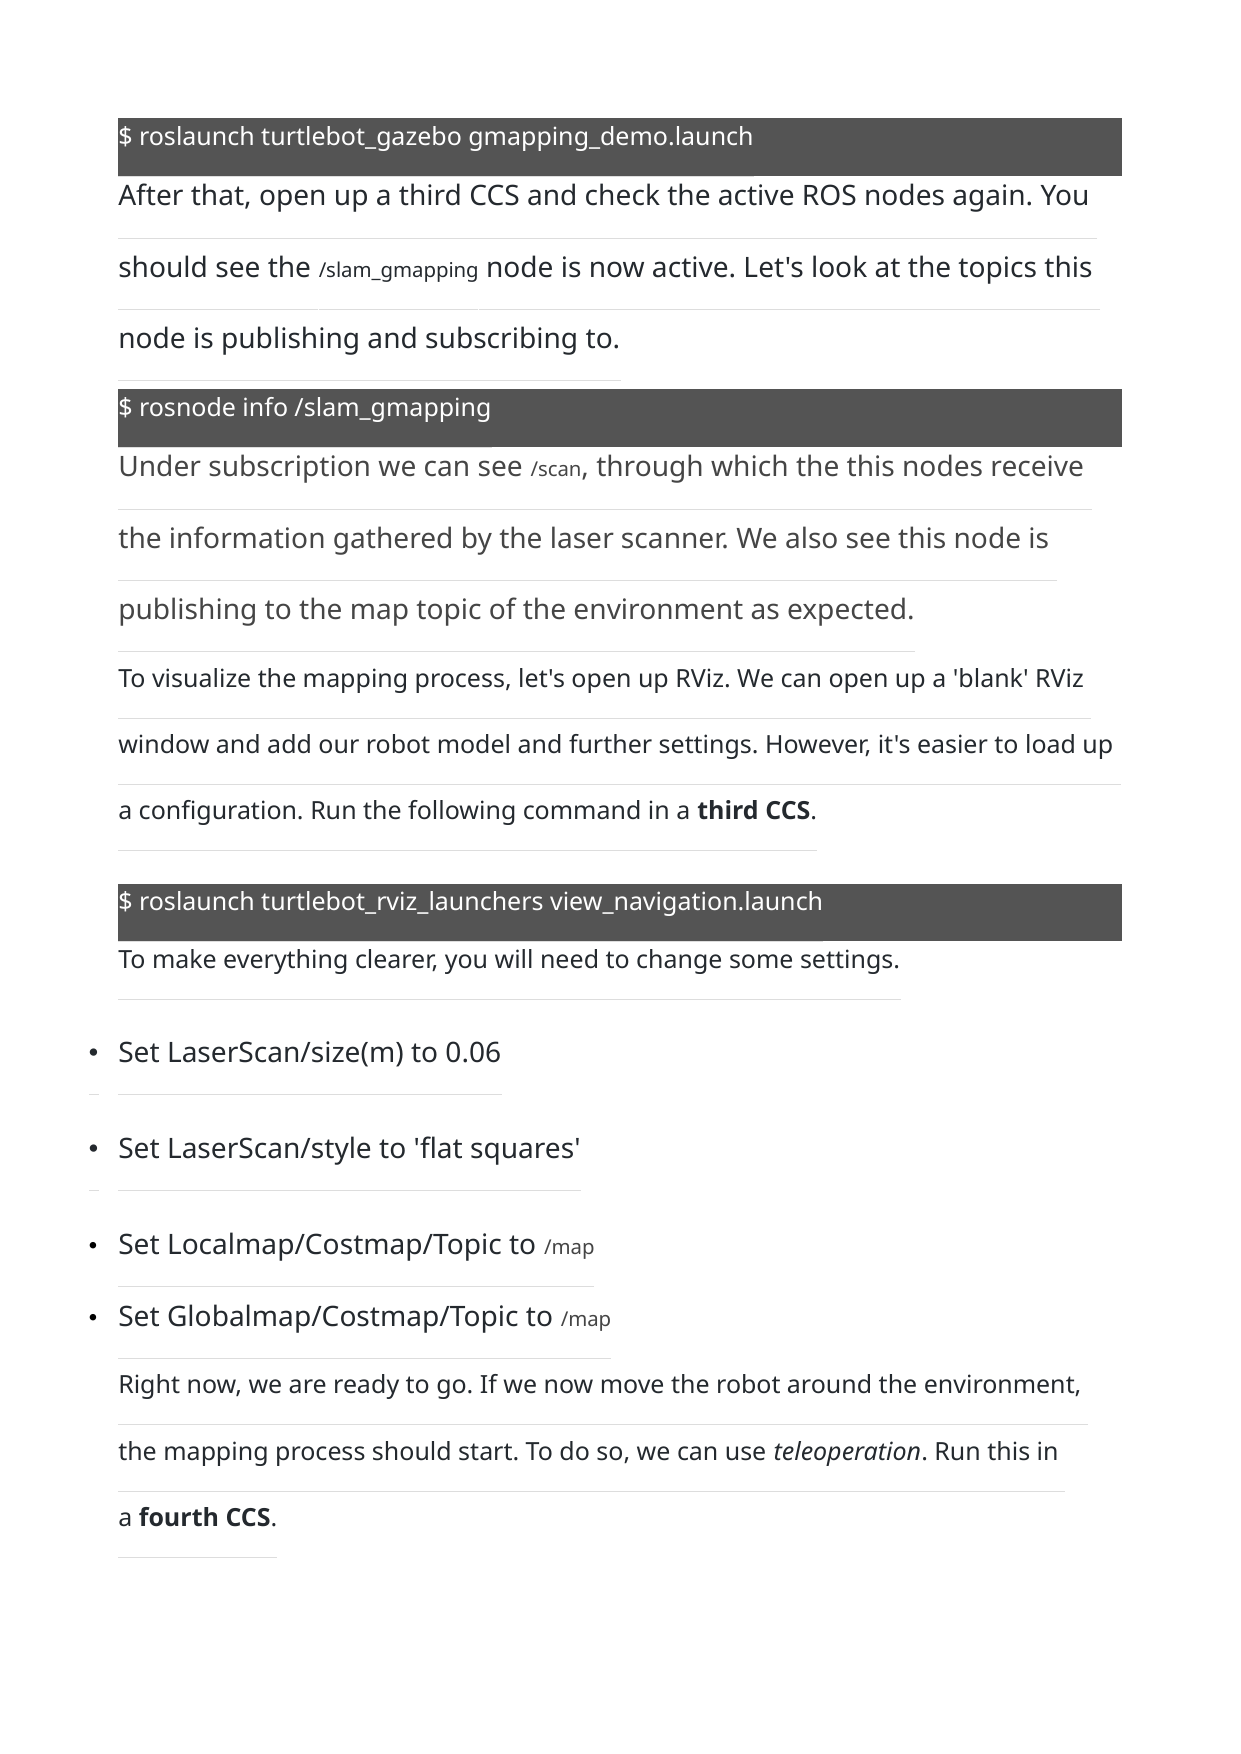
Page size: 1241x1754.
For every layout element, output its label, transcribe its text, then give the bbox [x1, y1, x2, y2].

text To make everything clearer, you will need to change some settings. [118, 941, 1122, 999]
text Under subscription we can see /scan, through which the this nodes receive the information gathered by the laser scanner. We also see this node is publishing to the map topic of the environment as expected. [118, 447, 1122, 651]
text $ roslaunch turtlebot_rviz_launchers view_navigation.launch [118, 884, 1122, 941]
text After that, open up a third CCS and check the active ROS nodes again. You should see the /slam_gmapping node is now active. Let's look at the topics this node is publishing and subscribing to. [118, 176, 1122, 380]
list Set Globalmap/Costmap/Topic to /map [118, 1296, 1122, 1358]
text To visualize the mapping process, let's open up RViz. We can open up a 'blank' RViz window and add our robot model and further settings. However, it's easier to load up a configuration. Run the following command in a third CCS. [118, 660, 1122, 850]
text $ rosnode info /slam_gmapping [118, 389, 1122, 447]
list Set LaserScan/style to 'flat squares' [118, 1128, 1122, 1190]
list Set Localmap/Costmap/Topic to /map [118, 1225, 1122, 1287]
list Set LaserScan/size(m) to 0.06 [118, 1032, 1122, 1094]
text $ roslaunch turtlebot_gazebo gmapping_demo.launch [118, 118, 1122, 176]
text Right now, we are ready to go. If we now move the robot around the environment, the mapping process should start. To do so, we can use teleoperation. Run this in a fourth CCS. [118, 1367, 1122, 1557]
